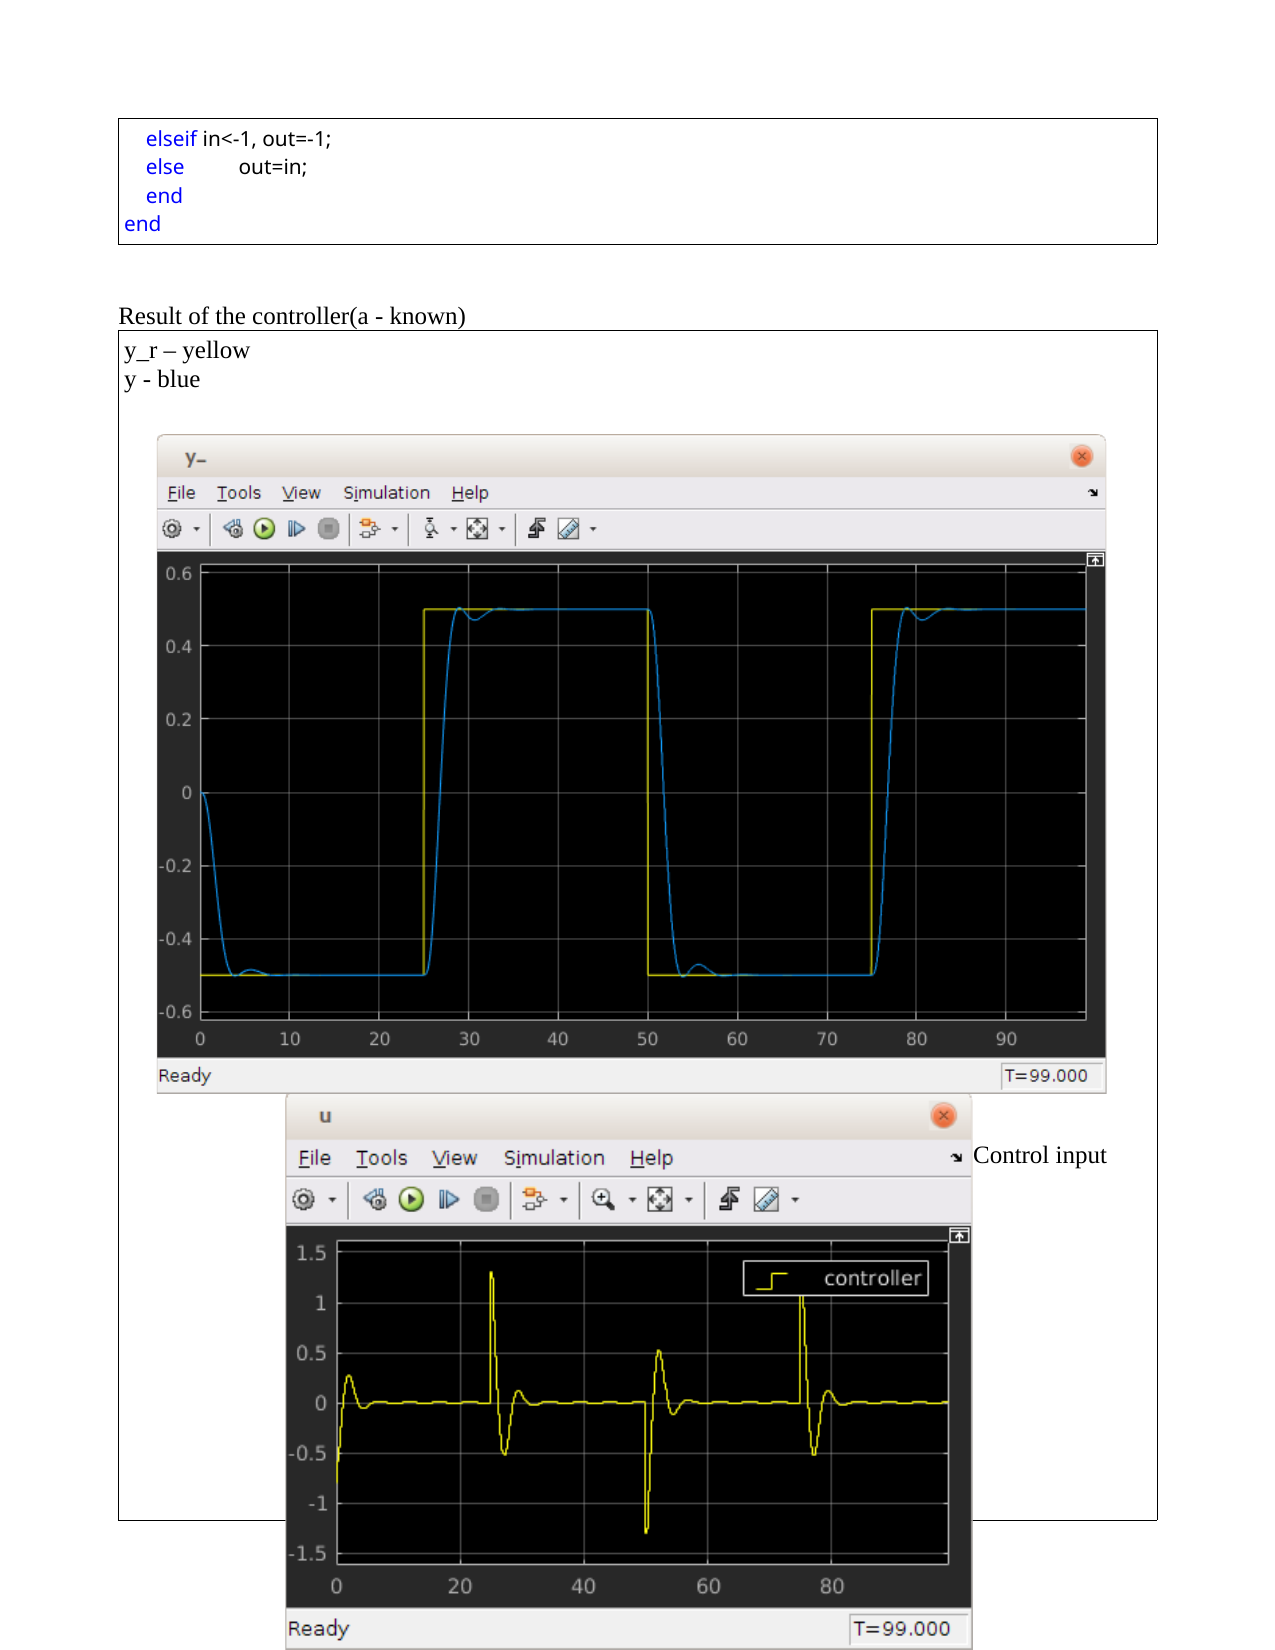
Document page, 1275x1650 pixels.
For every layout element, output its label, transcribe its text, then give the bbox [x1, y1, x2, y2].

table_header [119, 1094, 285, 1520]
table_header elseif in<-1, out=-1; else out=in; end end [119, 119, 1157, 243]
text Result of the controller(a - known) [118, 301, 1157, 330]
table_header Control input [973, 1094, 1157, 1520]
picture [156, 434, 1107, 1650]
table_header y_r – yellow y - blue [119, 331, 1157, 1093]
